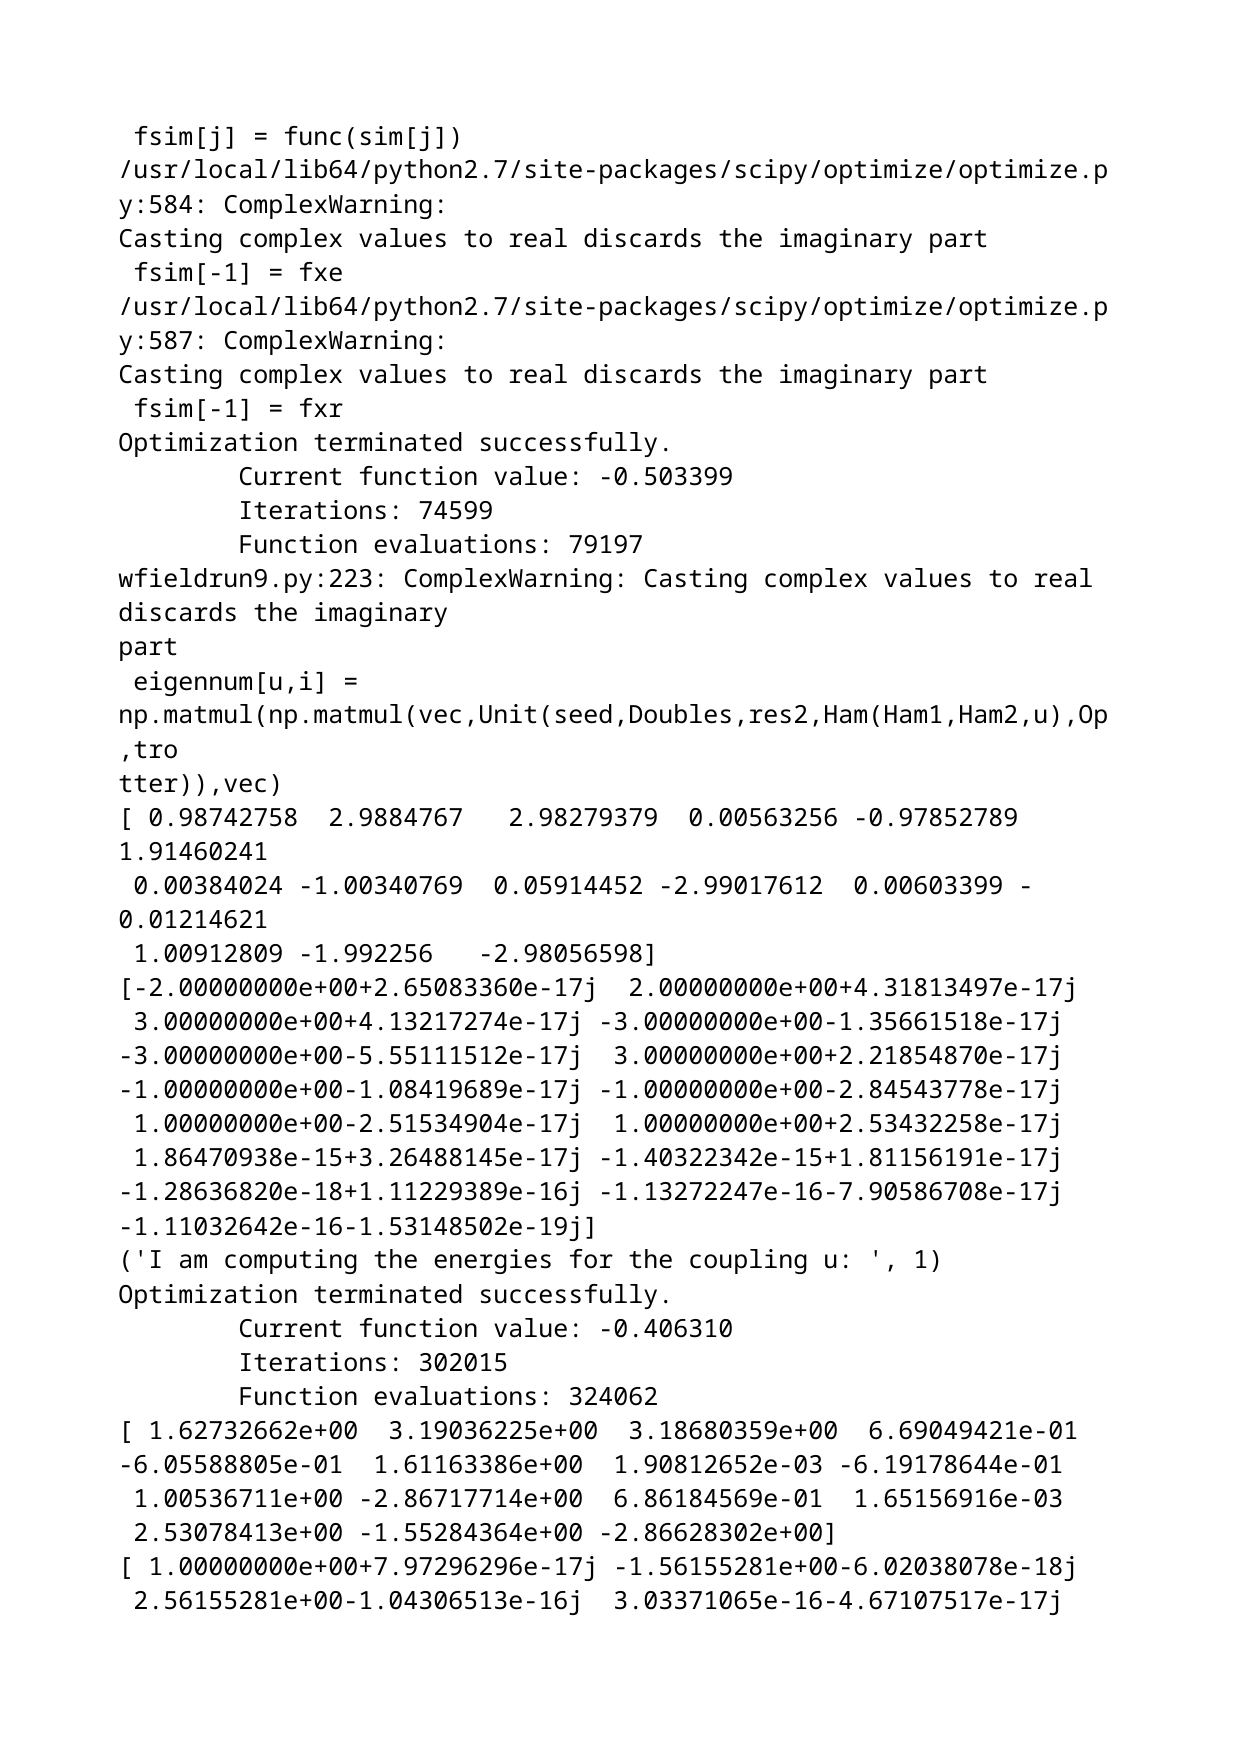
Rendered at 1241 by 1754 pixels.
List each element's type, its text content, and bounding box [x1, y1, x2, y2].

text fsim[j] = func(sim[j]) /usr/local/lib64/python2.7/site-packages/scipy/optimize/optimize.py:584: ComplexWarning: Casting complex values to real discards the imaginary part fsim[-1] = fxe /usr/local/lib64/python2.7/site-packages/scipy/optimize/optimize.py:587: ComplexWarning: Casting complex values to real discards the imaginary part fsim[-1] = fxr Optimization terminated successfully. Current function value: -0.503399 Iterations: 74599 Function evaluations: 79197 wfieldrun9.py:223: ComplexWarning: Casting complex values to real discards the imaginary part eigennum[u,i] = np.matmul(np.matmul(vec,Unit(seed,Doubles,res2,Ham(Ham1,Ham2,u),Op,tro tter)),vec) [ 0.98742758 2.9884767 2.98279379 0.00563256 -0.97852789 1.91460241 0.00384024 -1.00340769 0.05914452 -2.99017612 0.00603399 -0.01214621 1.00912809 -1.992256 -2.98056598] [-2.00000000e+00+2.65083360e-17j 2.00000000e+00+4.31813497e-17j 3.00000000e+00+4.13217274e-17j -3.00000000e+00-1.35661518e-17j -3.00000000e+00-5.55111512e-17j 3.00000000e+00+2.21854870e-17j -1.00000000e+00-1.08419689e-17j -1.00000000e+00-2.84543778e-17j 1.00000000e+00-2.51534904e-17j 1.00000000e+00+2.53432258e-17j 1.86470938e-15+3.26488145e-17j -1.40322342e-15+1.81156191e-17j -1.28636820e-18+1.11229389e-16j -1.13272247e-16-7.90586708e-17j -1.11032642e-16-1.53148502e-19j] ('I am computing the energies for the coupling u: ', 1) Optimization terminated successfully. Current function value: -0.406310 Iterations: 302015 Function evaluations: 324062 [ 1.62732662e+00 3.19036225e+00 3.18680359e+00 6.69049421e-01 -6.05588805e-01 1.61163386e+00 1.90812652e-03 -6.19178644e-01 1.00536711e+00 -2.86717714e+00 6.86184569e-01 1.65156916e-03 2.53078413e+00 -1.55284364e+00 -2.86628302e+00] [ 1.00000000e+00+7.97296296e-17j -1.56155281e+00-6.02038078e-18j 2.56155281e+00-1.04306513e-16j 3.03371065e-16-4.67107517e-17j [118, 118, 1122, 1617]
